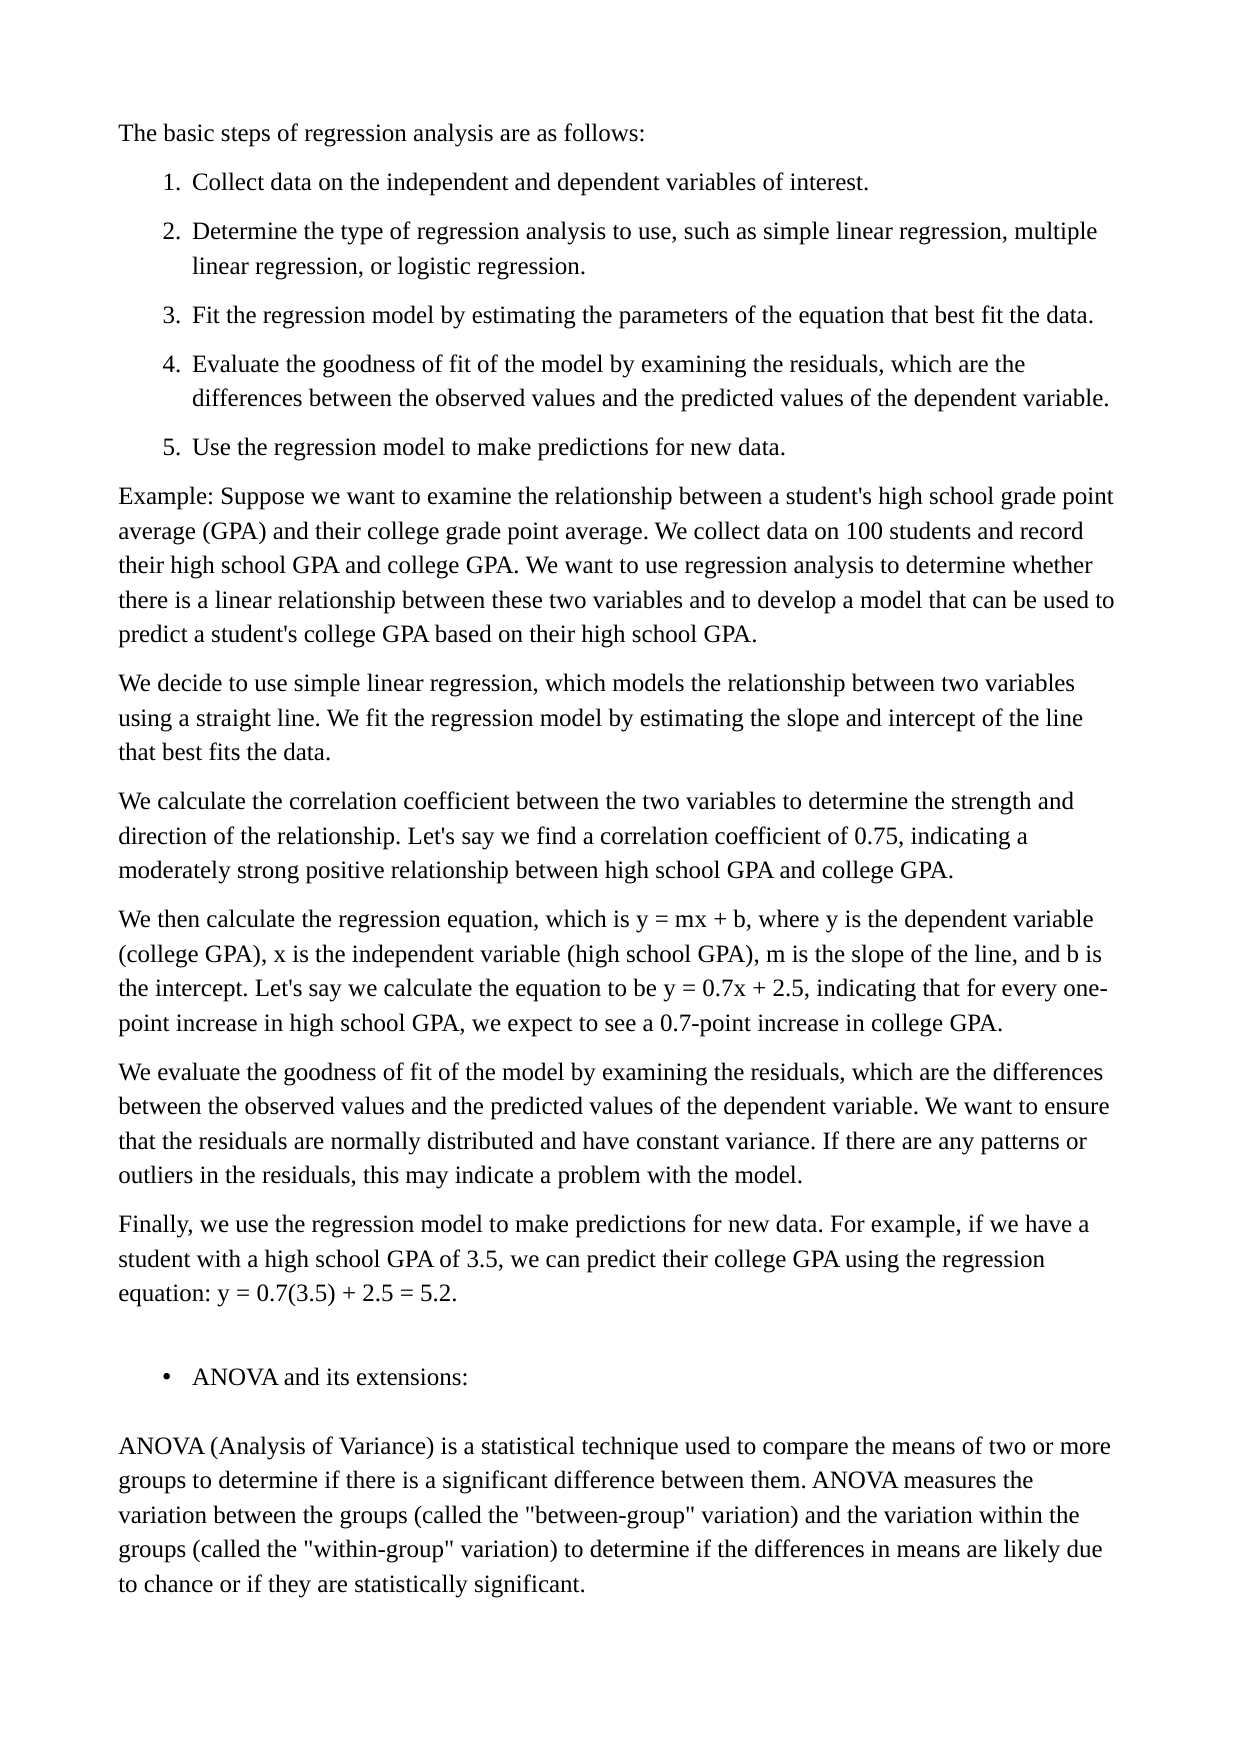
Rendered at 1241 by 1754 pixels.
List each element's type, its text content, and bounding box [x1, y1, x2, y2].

list Fit the regression model by estimating the parameters of the equation that best fit the data. [162, 300, 1122, 328]
list Use the regression model to make predictions for new data. [162, 432, 1122, 461]
text We then calculate the regression equation, which is y = mx + b, where y is the dependent variable (college GPA), x is the independent variable (high school GPA), m is the slope of the line, and b is the intercept. Let's say we calculate the equation to be y = 0.7x + 2.5, indicating that for every one-point increase in high school GPA, we expect to see a 0.7-point increase in college GPA. [118, 904, 1122, 1037]
text The basic steps of regression analysis are as follows: [118, 118, 1122, 147]
text ANOVA (Analysis of Variance) is a statistical technique used to compare the means of two or more groups to determine if there is a significant difference between them. ANOVA measures the variation between the groups (called the "between-group" variation) and the variation within the groups (called the "within-group" variation) to determine if the differences in means are likely due to chance or if they are statistically significant. [118, 1431, 1122, 1598]
text Finally, we use the regression model to make predictions for new data. For example, if we have a student with a high school GPA of 3.5, we can predict their college GPA using the regression equation: y = 0.7(3.5) + 2.5 = 5.2. [118, 1209, 1122, 1307]
list ANOVA and its extensions: [162, 1362, 1122, 1391]
text We decide to use simple linear regression, which models the relationship between two variables using a straight line. We fit the regression model by estimating the slope and intercept of the line that best fits the data. [118, 668, 1122, 766]
list Evaluate the goodness of fit of the model by examining the residuals, which are the differences between the observed values and the predicted values of the dependent variable. [162, 349, 1122, 412]
text We calculate the correlation coefficient between the two variables to determine the strength and direction of the relationship. Let's say we find a correlation coefficient of 0.75, indicating a moderately strong positive relationship between high school GPA and college GPA. [118, 786, 1122, 884]
list Determine the type of regression analysis to use, such as simple linear regression, multiple linear regression, or logistic regression. [162, 216, 1122, 279]
text Example: Suppose we want to examine the relationship between a student's high school grade point average (GPA) and their college grade point average. We collect data on 100 students and record their high school GPA and college GPA. We want to use regression analysis to determine whether there is a linear relationship between these two variables and to develop a model that can be used to predict a student's college GPA based on their high school GPA. [118, 481, 1122, 648]
list Collect data on the independent and dependent variables of interest. [162, 167, 1122, 196]
text We evaluate the goodness of fit of the model by examining the residuals, which are the differences between the observed values and the predicted values of the dependent variable. We want to ensure that the residuals are normally distributed and have constant variance. If there are any patterns or outliers in the residuals, this may indicate a problem with the model. [118, 1057, 1122, 1189]
